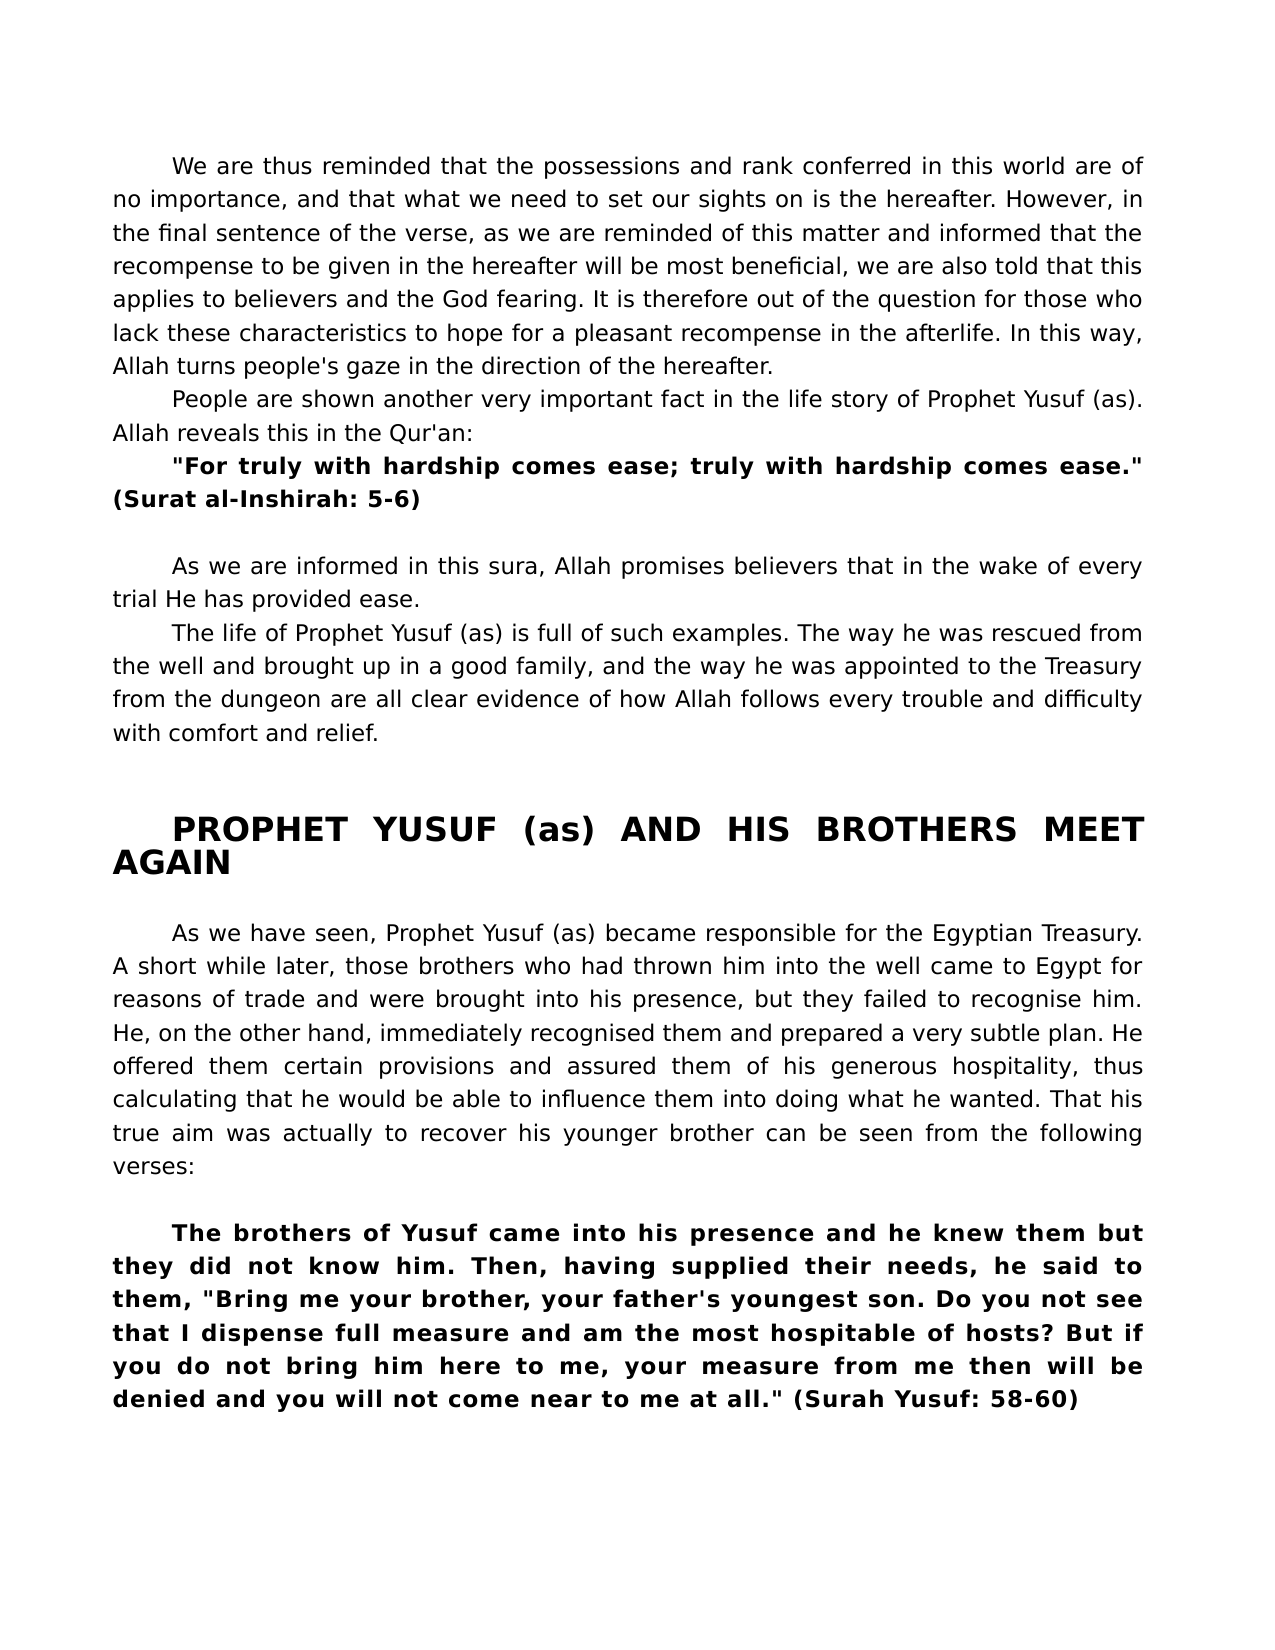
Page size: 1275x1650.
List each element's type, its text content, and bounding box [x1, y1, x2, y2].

text The brothers of Yusuf came into his presence and he knew them but they did not know him. Then, having supplied their needs, he said to them, "Bring me your brother, your father's youngest son. Do you not see that I dispense full measure and am the most hospitable of hosts? But if you do not bring him here to me, your measure from me then will be denied and you will not come near to me at all." (Surah Yusuf: 58-60) [112, 1214, 1145, 1414]
text PROPHET YUSUF (as) AND HIS BROTHERS MEET AGAIN [112, 814, 1145, 881]
text The life of Prophet Yusuf (as) is full of such examples. The way he was rescued from the well and brought up in a good family, and the way he was appointed to the Treasury from the dungeon are all clear evidence of how Allah follows every trouble and difficulty with comfort and relief. [112, 614, 1145, 748]
text "For truly with hardship comes ease; truly with hardship comes ease." (Surat al-Inshirah: 5-6) [112, 448, 1145, 514]
text As we are informed in this sura, Allah promises believers that in the wake of every trial He has provided ease. [112, 548, 1145, 614]
text People are shown another very important fact in the life story of Prophet Yusuf (as). Allah reveals this in the Qur'an: [112, 381, 1145, 448]
text We are thus reminded that the possessions and rank conferred in this world are of no importance, and that what we need to set our sights on is the hereafter. However, in the final sentence of the verse, as we are reminded of this matter and informed that the recompense to be given in the hereafter will be most beneficial, we are also told that this applies to believers and the God fearing. It is therefore out of the question for those who lack these characteristics to hope for a pleasant recompense in the afterlife. In this way, Allah turns people's gaze in the direction of the hereafter. [112, 148, 1145, 381]
text As we have seen, Prophet Yusuf (as) became responsible for the Egyptian Treasury. A short while later, those brothers who had thrown him into the well came to Egypt for reasons of trade and were brought into his presence, but they failed to recognise him. He, on the other hand, immediately recognised them and prepared a very subtle plan. He offered them certain provisions and assured them of his generous hospitality, thus calculating that he would be able to influence them into doing what he wanted. That his true aim was actually to recover his younger brother can be seen from the following verses: [112, 914, 1145, 1181]
